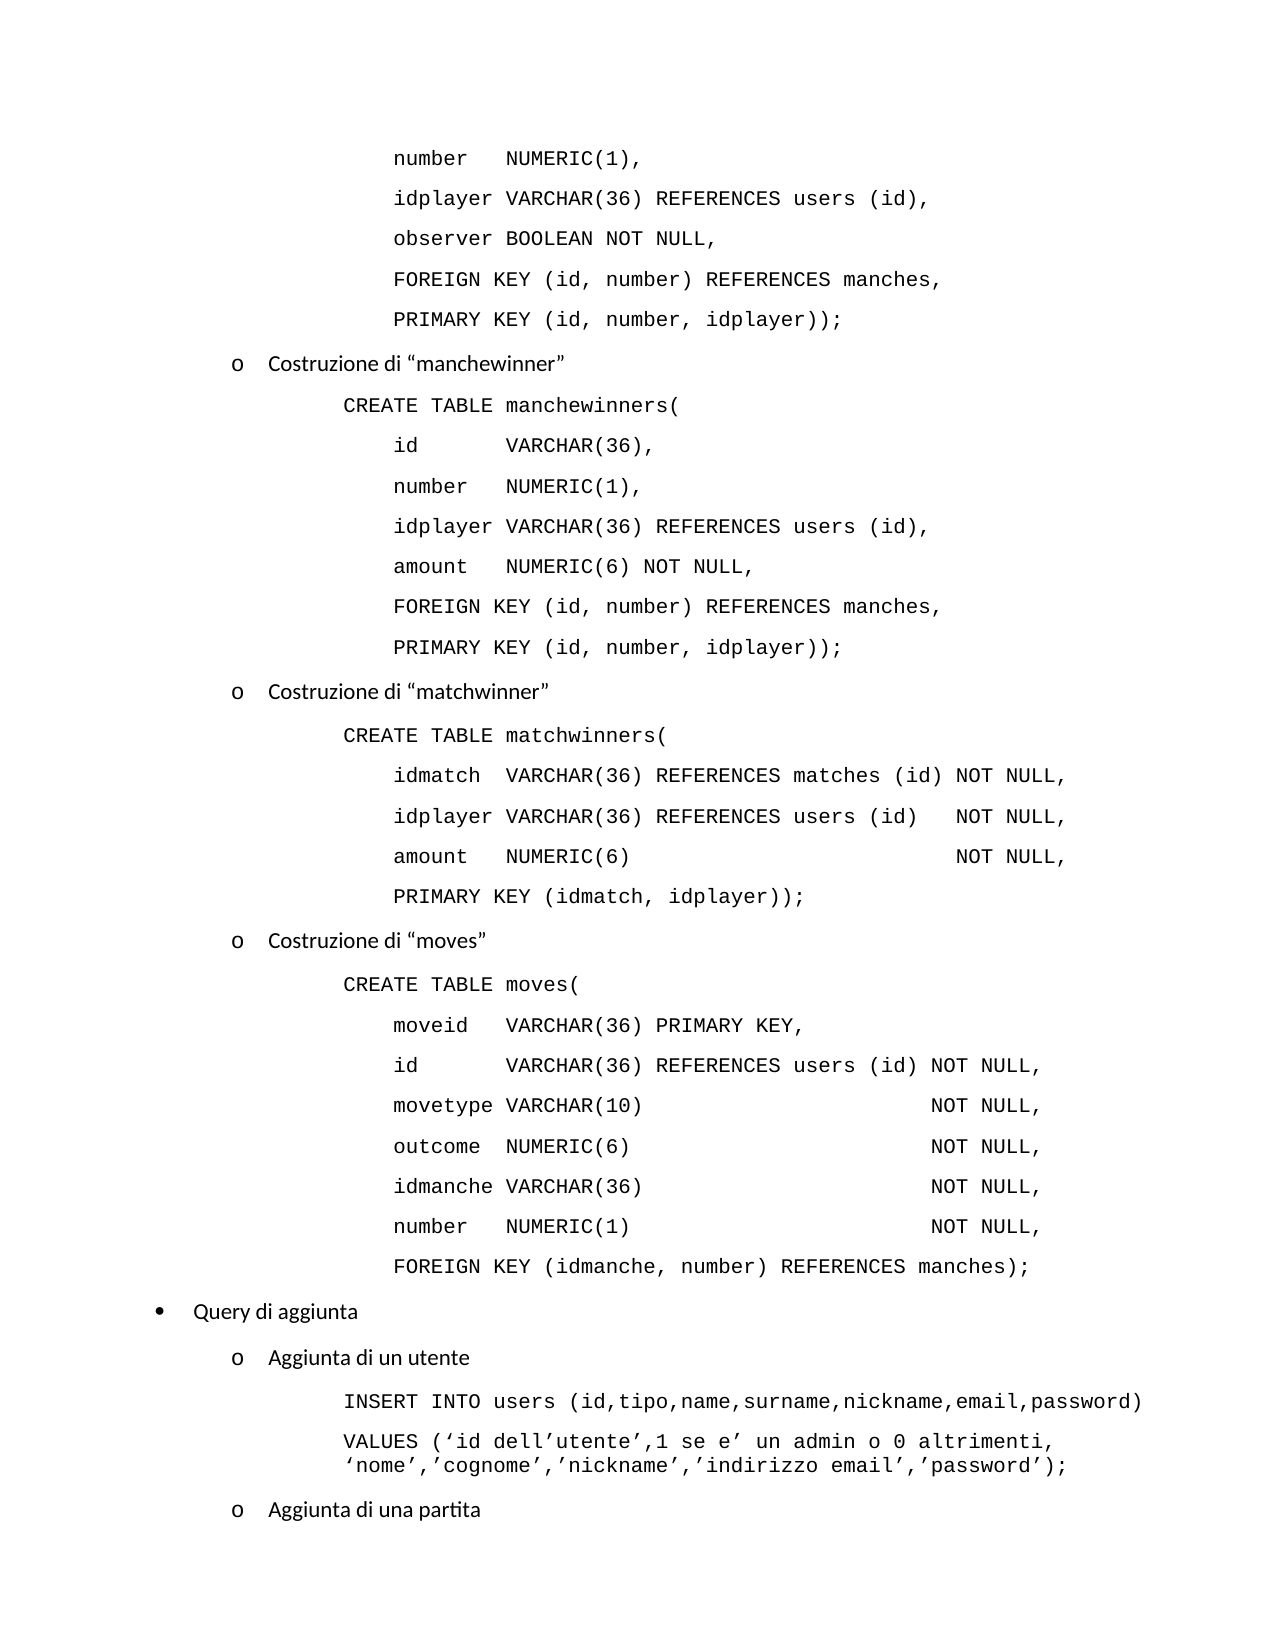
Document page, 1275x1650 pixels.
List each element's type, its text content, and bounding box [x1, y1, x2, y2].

list Aggiunta di una partita [231, 1496, 1157, 1525]
text observer BOOLEAN NOT NULL, [343, 228, 1157, 252]
list Query di aggiunta [156, 1297, 1157, 1325]
text FOREIGN KEY (id, number) REFERENCES manches, [343, 597, 1157, 620]
text idmanche VARCHAR(36) NOT NULL, [343, 1176, 1157, 1199]
text amount NUMERIC(6) NOT NULL, [343, 846, 1157, 869]
text id VARCHAR(36), [343, 435, 1157, 459]
text outcome NUMERIC(6) NOT NULL, [343, 1136, 1157, 1159]
text CREATE TABLE moves( [343, 974, 1157, 998]
text number NUMERIC(1), [343, 476, 1157, 499]
text PRIMARY KEY (idmatch, idplayer)); [343, 886, 1157, 910]
text id VARCHAR(36) REFERENCES users (id) NOT NULL, [343, 1055, 1157, 1079]
text PRIMARY KEY (id, number, idplayer)); [343, 309, 1157, 332]
text FOREIGN KEY (id, number) REFERENCES manches, [343, 268, 1157, 292]
text INSERT INTO users (id,tipo,name,surname,nickname,email,password) [343, 1391, 1157, 1415]
text VALUES (‘id dell’utente’,1 se e’ un admin o 0 altrimenti, ‘nome’,’cognome’,’nickname’,’indirizzo email’,’password’); [343, 1432, 1157, 1479]
text number NUMERIC(1) NOT NULL, [343, 1216, 1157, 1240]
text FOREIGN KEY (idmanche, number) REFERENCES manches); [343, 1257, 1157, 1280]
text idmatch VARCHAR(36) REFERENCES matches (id) NOT NULL, [343, 765, 1157, 789]
list Costruzione di “matchwinner” [231, 677, 1157, 706]
text idplayer VARCHAR(36) REFERENCES users (id), [343, 188, 1157, 212]
list Aggiunta di un utente [231, 1343, 1157, 1373]
text number NUMERIC(1), [343, 148, 1157, 171]
text CREATE TABLE matchwinners( [343, 725, 1157, 749]
list Costruzione di “manchewinner” [231, 349, 1157, 378]
text moveid VARCHAR(36) PRIMARY KEY, [343, 1015, 1157, 1038]
text movetype VARCHAR(10) NOT NULL, [343, 1095, 1157, 1119]
list Costruzione di “moves” [231, 927, 1157, 956]
text idplayer VARCHAR(36) REFERENCES users (id) NOT NULL, [343, 806, 1157, 829]
text PRIMARY KEY (id, number, idplayer)); [343, 637, 1157, 661]
text CREATE TABLE manchewinners( [343, 395, 1157, 419]
text idplayer VARCHAR(36) REFERENCES users (id), [343, 516, 1157, 539]
text amount NUMERIC(6) NOT NULL, [343, 556, 1157, 580]
